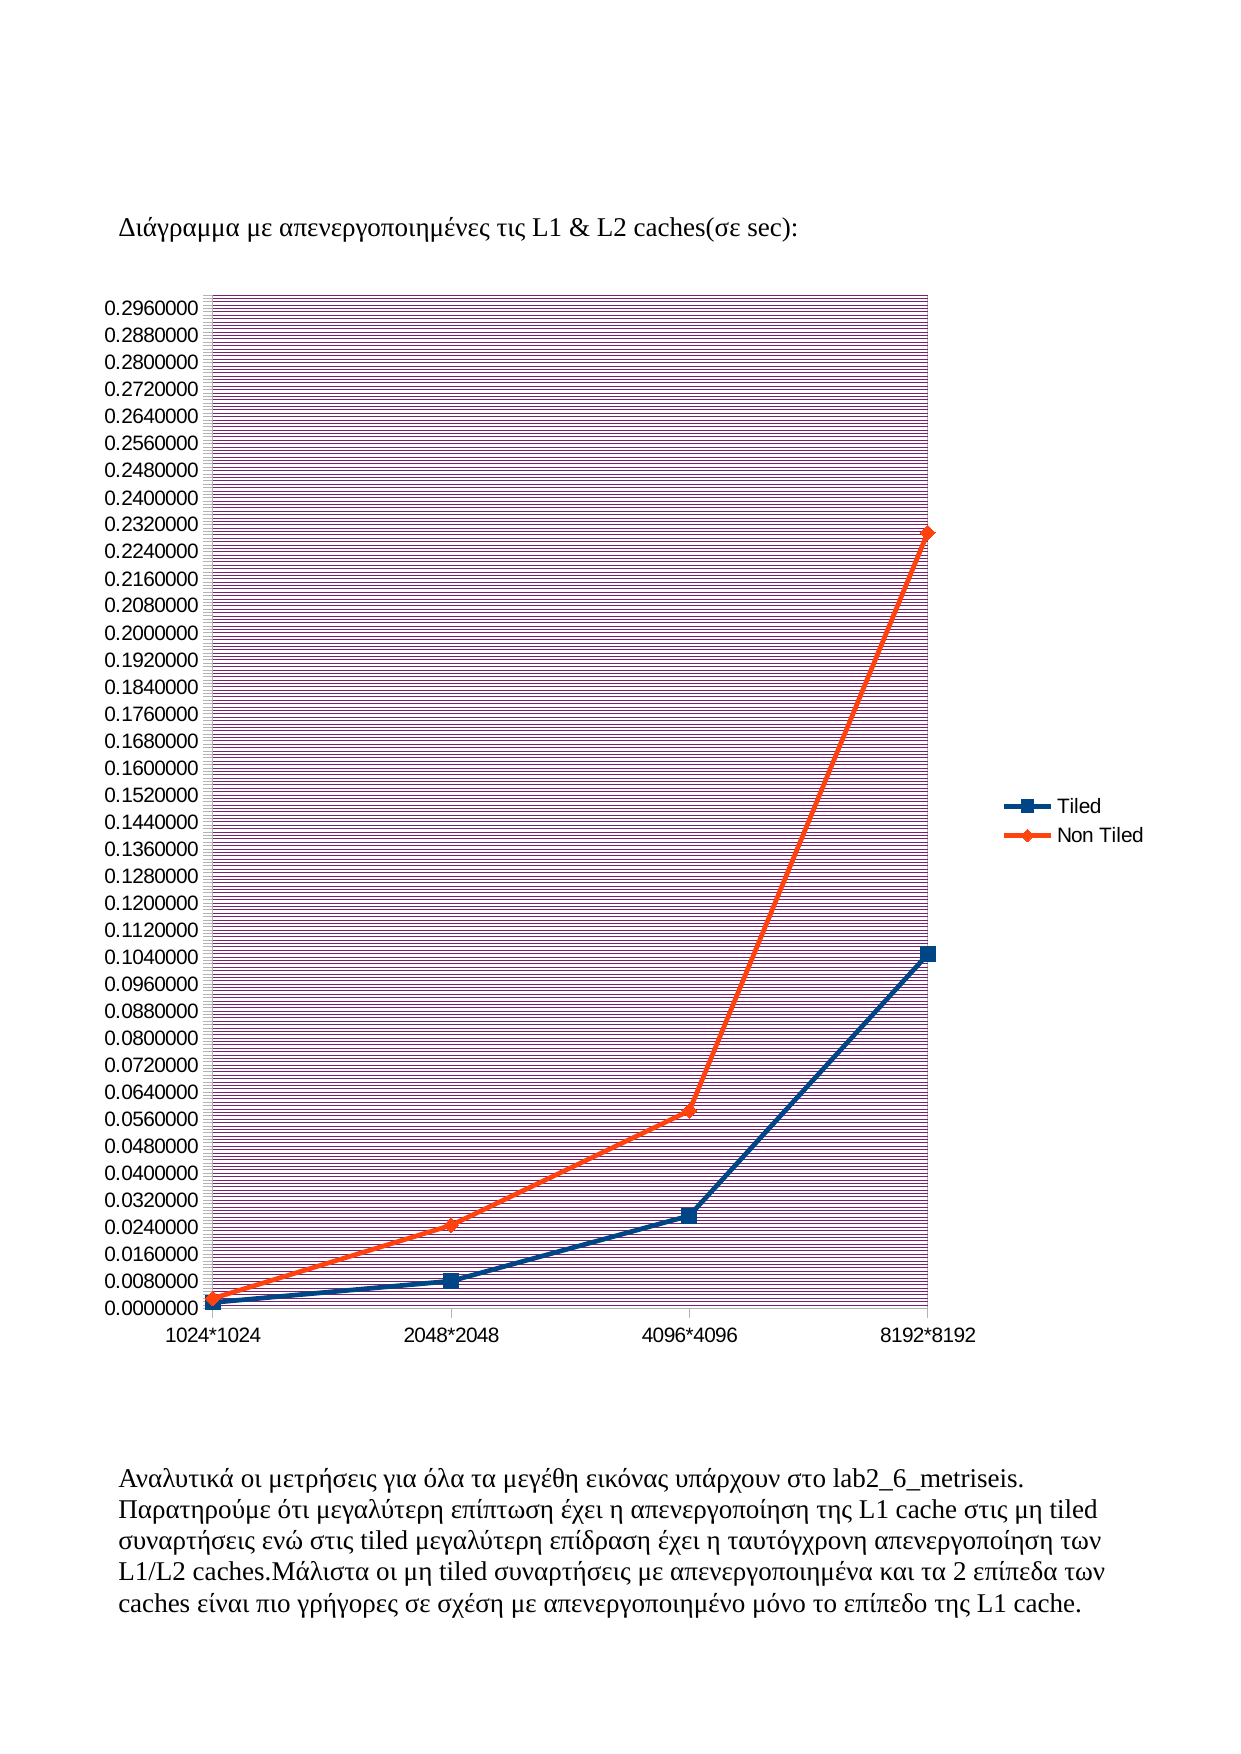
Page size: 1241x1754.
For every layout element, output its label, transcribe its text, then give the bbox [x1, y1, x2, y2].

text Παρατηρούμε ότι μεγαλύτερη επίπτωση έχει η απενεργοποίηση της L1 cache στις μη tiled συναρτήσεις ενώ στις tiled μεγαλύτερη επίδραση έχει η ταυτόγχρονη απενεργοποίηση των L1/L2 caches.Μάλιστα οι μη tiled συναρτήσεις με απενεργοποιημένα και τα 2 επίπεδα των caches είναι πιο γρήγορες σε σχέση με απενεργοποιημένο μόνο το επίπεδο της L1 cache. [118, 1493, 1122, 1618]
text Διάγραμμα με απενεργοποιημένες τις L1 & L2 caches(σε sec): [118, 212, 1122, 243]
text Αναλυτικά οι μετρήσεις για όλα τα μεγέθη εικόνας υπάρχουν στο lab2_6_metriseis. [118, 1462, 1122, 1493]
